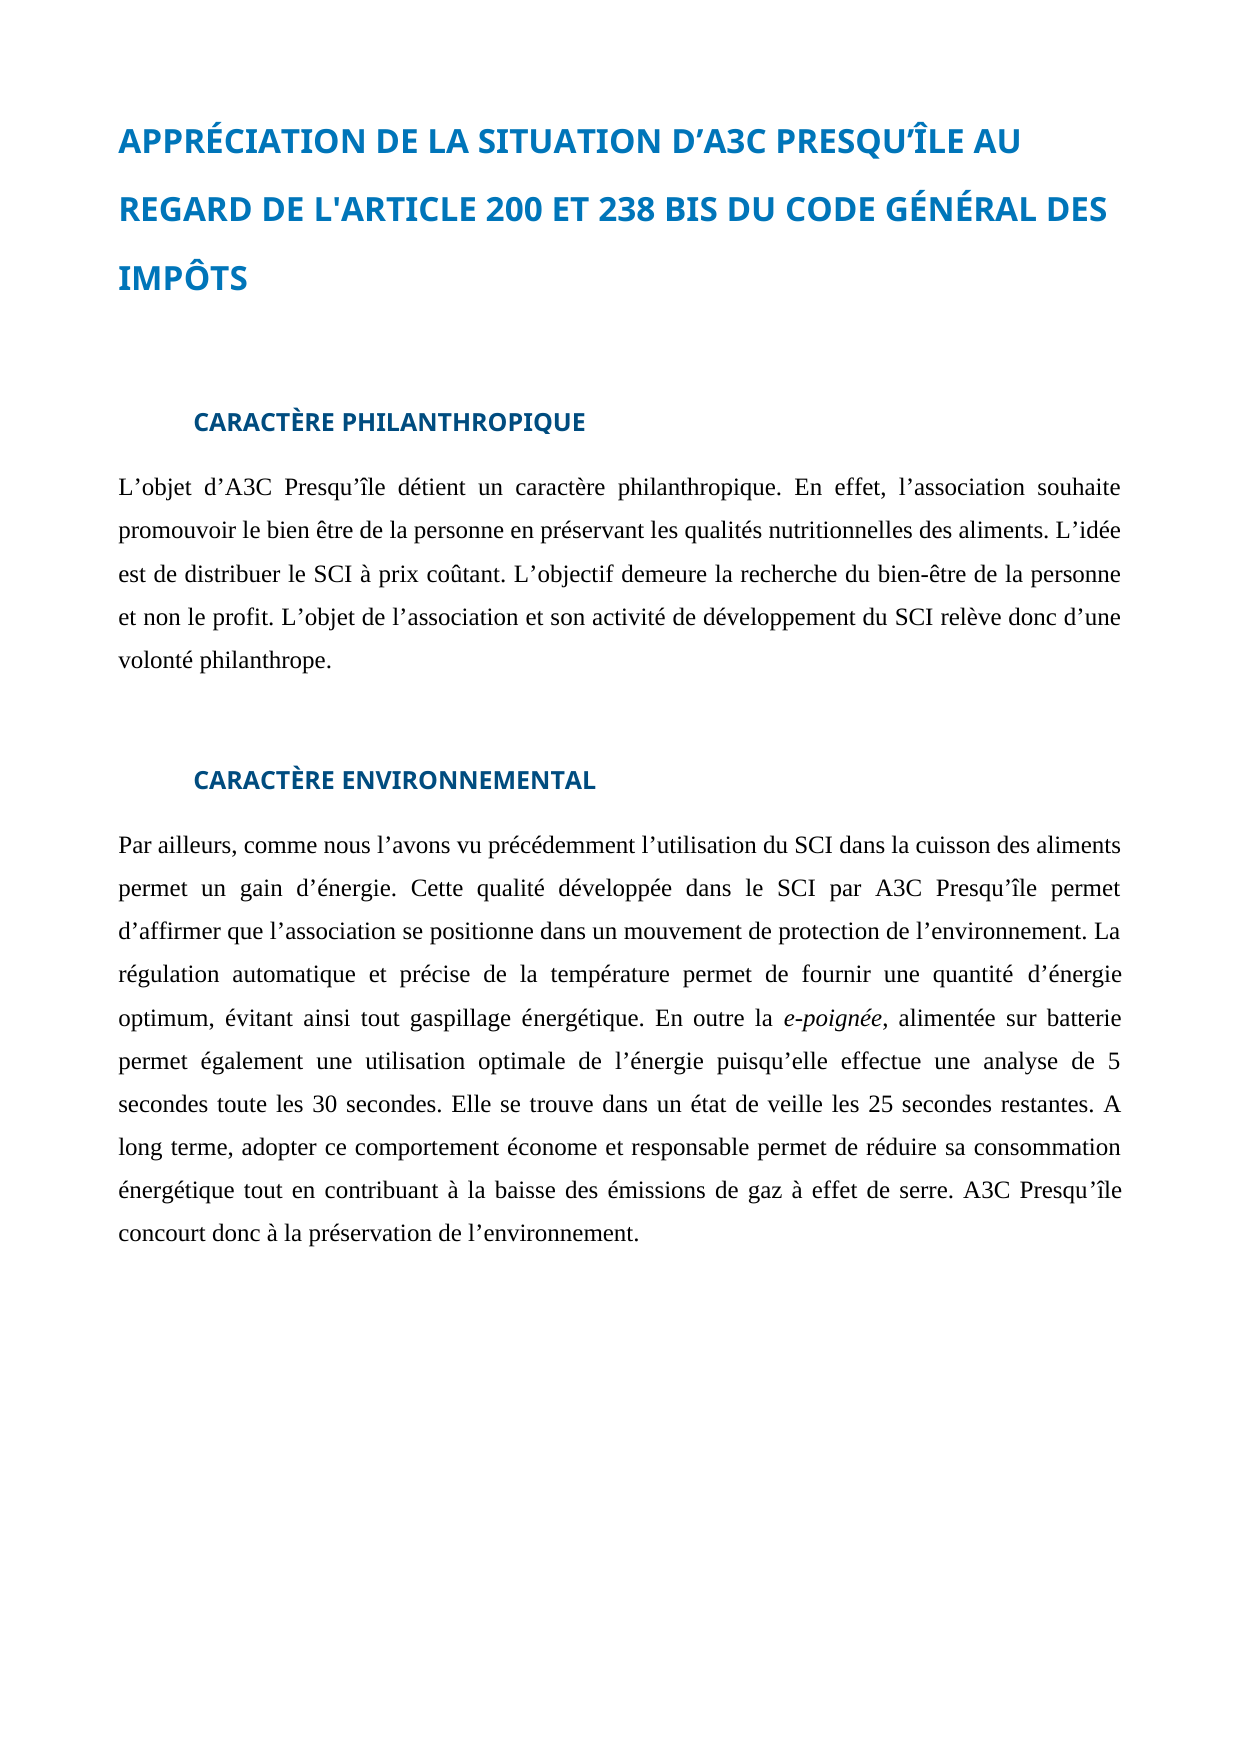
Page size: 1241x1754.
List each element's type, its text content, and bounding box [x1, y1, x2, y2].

text L’objet d’A3C Presqu’île détient un caractère philanthropique. En effet, l’association souhaite promouvoir le bien être de la personne en préservant les qualités nutritionnelles des aliments. L’idée est de distribuer le SCI à prix coûtant. L’objectif demeure la recherche du bien-être de la personne et non le profit. L’objet de l’association et son activité de développement du SCI relève donc d’une volonté philanthrope. [118, 472, 1122, 674]
text Par ailleurs, comme nous l’avons vu précédemment l’utilisation du SCI dans la cuisson des aliments permet un gain d’énergie. Cette qualité développée dans le SCI par A3C Presqu’île permet d’affirmer que l’association se positionne dans un mouvement de protection de l’environnement. La régulation automatique et précise de la température permet de fournir une quantité d’énergie optimum, évitant ainsi tout gaspillage énergétique. En outre la e-poignée, alimentée sur batterie permet également une utilisation optimale de l’énergie puisqu’elle effectue une analyse de 5 secondes toute les 30 secondes. Elle se trouve dans un état de veille les 25 secondes restantes. A long terme, adopter ce comportement économe et responsable permet de réduire sa consommation énergétique tout en contribuant à la baisse des émissions de gaz à effet de serre. A3C Presqu’île concourt donc à la préservation de l’environnement. [118, 830, 1122, 1247]
text CARACTÈRE ENVIRONNEMENTAL [118, 762, 1122, 797]
text CARACTÈRE PHILANTHROPIQUE [118, 405, 1122, 439]
subtitle APPRÉCIATION DE LA SITUATION D’A3C PRESQU’ÎLE AU REGARD DE L'ARTICLE 200 ET 238 BIS DU CODE GÉNÉRAL DES IMPÔTS [118, 118, 1122, 300]
